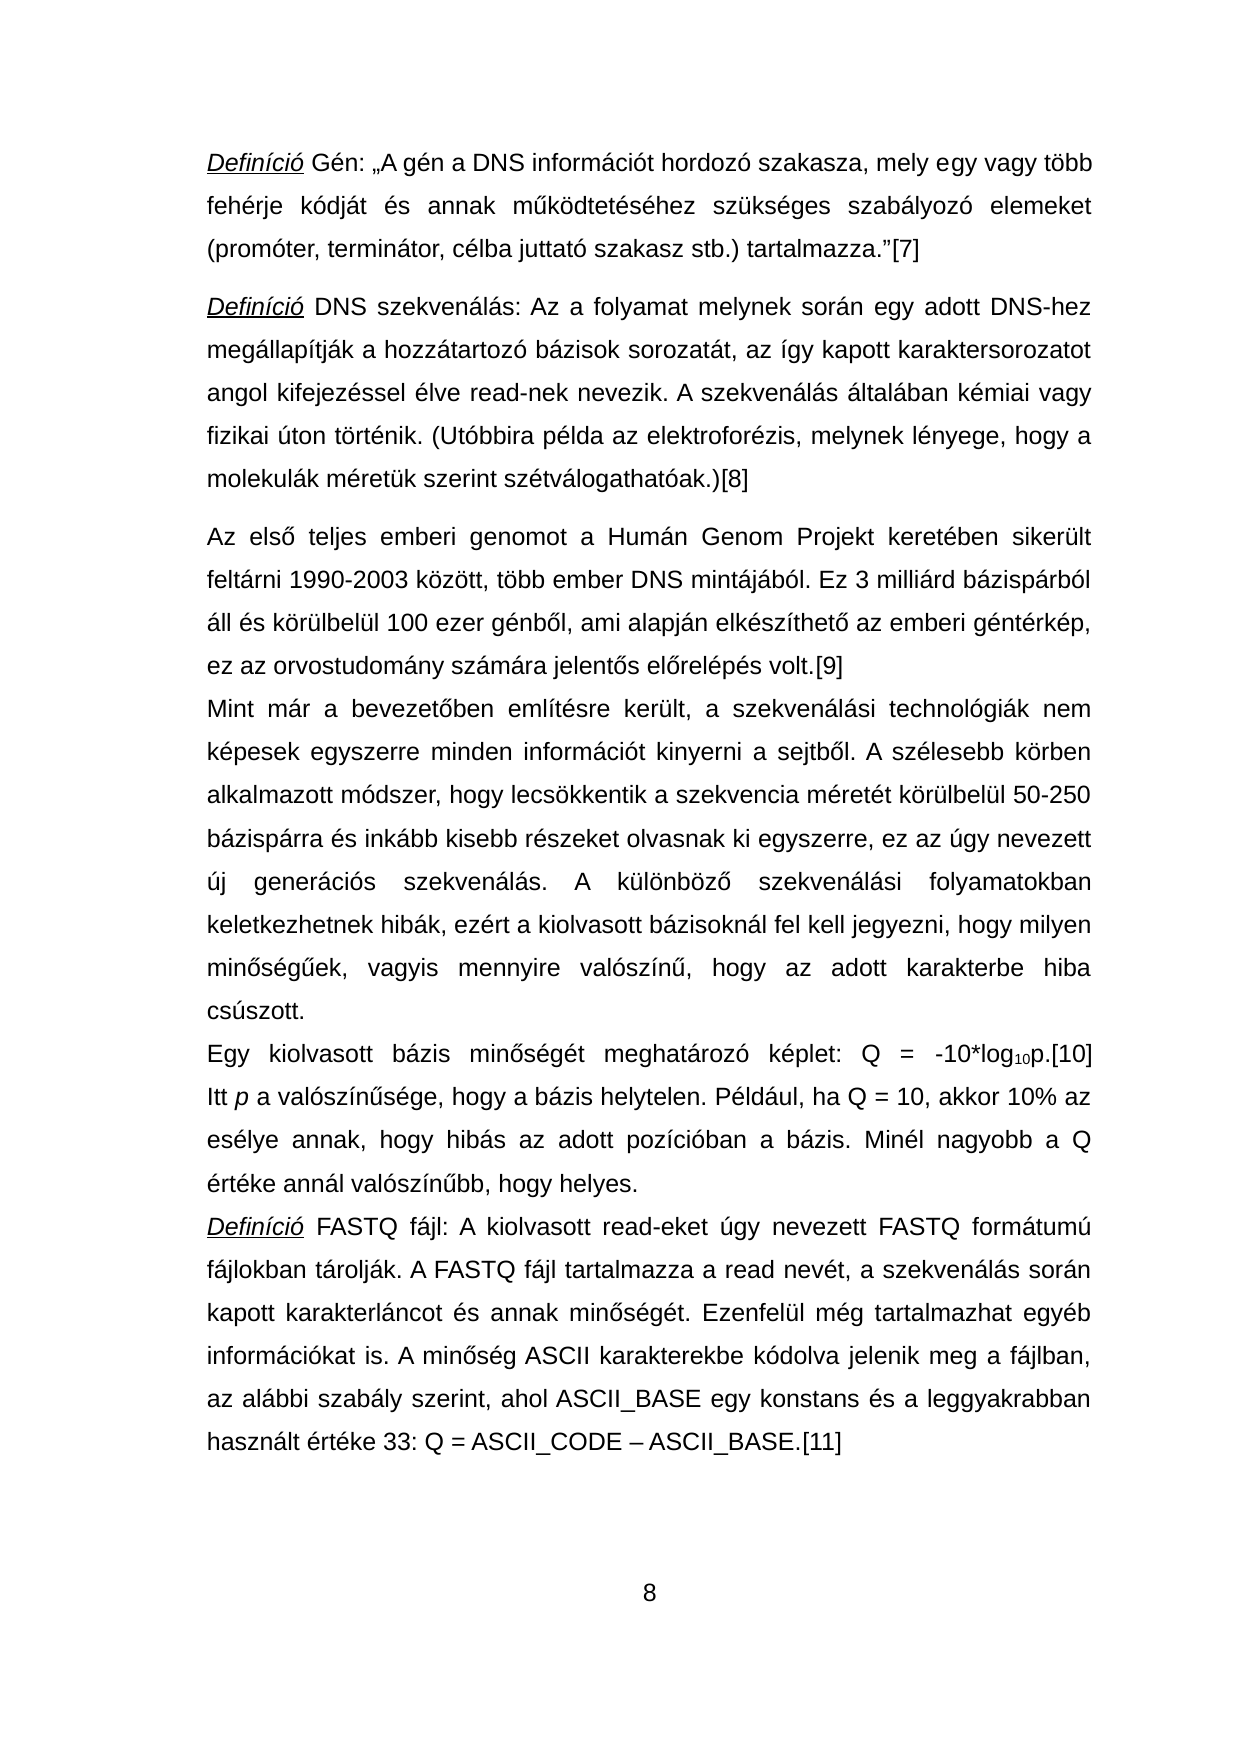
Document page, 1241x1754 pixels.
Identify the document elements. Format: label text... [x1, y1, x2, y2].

text Az első teljes emberi genomot a Humán Genom Projekt keretében sikerült feltárni 1990-2003 között, több ember DNS mintájából. Ez 3 milliárd bázispárból áll és körülbelül 100 ezer génből, ami alapján elkészíthető az emberi géntérkép, ez az orvostudomány számára jelentős előrelépés volt.[9] [207, 522, 1093, 680]
text Egy kiolvasott bázis minőségét meghatározó képlet: Q = -10*log10p.[10] Itt p a valószínűsége, hogy a bázis helytelen. Például, ha Q = 10, akkor 10% az esélye annak, hogy hibás az adott pozícióban a bázis. Minél nagyobb a Q értéke annál valószínűbb, hogy helyes. [207, 1039, 1093, 1197]
text Definíció FASTQ fájl: A kiolvasott read-eket úgy nevezett FASTQ formátumú fájlokban tárolják. A FASTQ fájl tartalmazza a read nevét, a szekvenálás során kapott karakterláncot és annak minőségét. Ezenfelül még tartalmazhat egyéb információkat is. A minőség ASCII karakterekbe kódolva jelenik meg a fájlban, az alábbi szabály szerint, ahol ASCII_BASE egy konstans és a leggyakrabban használt értéke 33: Q = ASCII_CODE – ASCII_BASE.[11] [207, 1212, 1093, 1456]
text Definíció DNS szekvenálás: Az a folyamat melynek során egy adott DNS-hez megállapítják a hozzátartozó bázisok sorozatát, az így kapott karaktersorozatot angol kifejezéssel élve read-nek nevezik. A szekvenálás általában kémiai vagy fizikai úton történik. (Utóbbira példa az elektroforézis, melynek lényege, hogy a molekulák méretük szerint szétválogathatóak.)[8] [207, 292, 1093, 493]
text Definíció Gén: „A gén a DNS információt hordozó szakasza, mely egy vagy több fehérje kódját és annak működtetéséhez szükséges szabályozó elemeket (promóter, terminátor, célba juttató szakasz stb.) tartalmazza.”[7] [207, 148, 1093, 263]
text Mint már a bevezetőben említésre került, a szekvenálási technológiák nem képesek egyszerre minden információt kinyerni a sejtből. A szélesebb körben alkalmazott módszer, hogy lecsökkentik a szekvencia méretét körülbelül 50-250 bázispárra és inkább kisebb részeket olvasnak ki egyszerre, ez az úgy nevezett új generációs szekvenálás. A különböző szekvenálási folyamatokban keletkezhetnek hibák, ezért a kiolvasott bázisoknál fel kell jegyezni, hogy milyen minőségűek, vagyis mennyire valószínű, hogy az adott karakterbe hiba csúszott. [207, 694, 1093, 1025]
